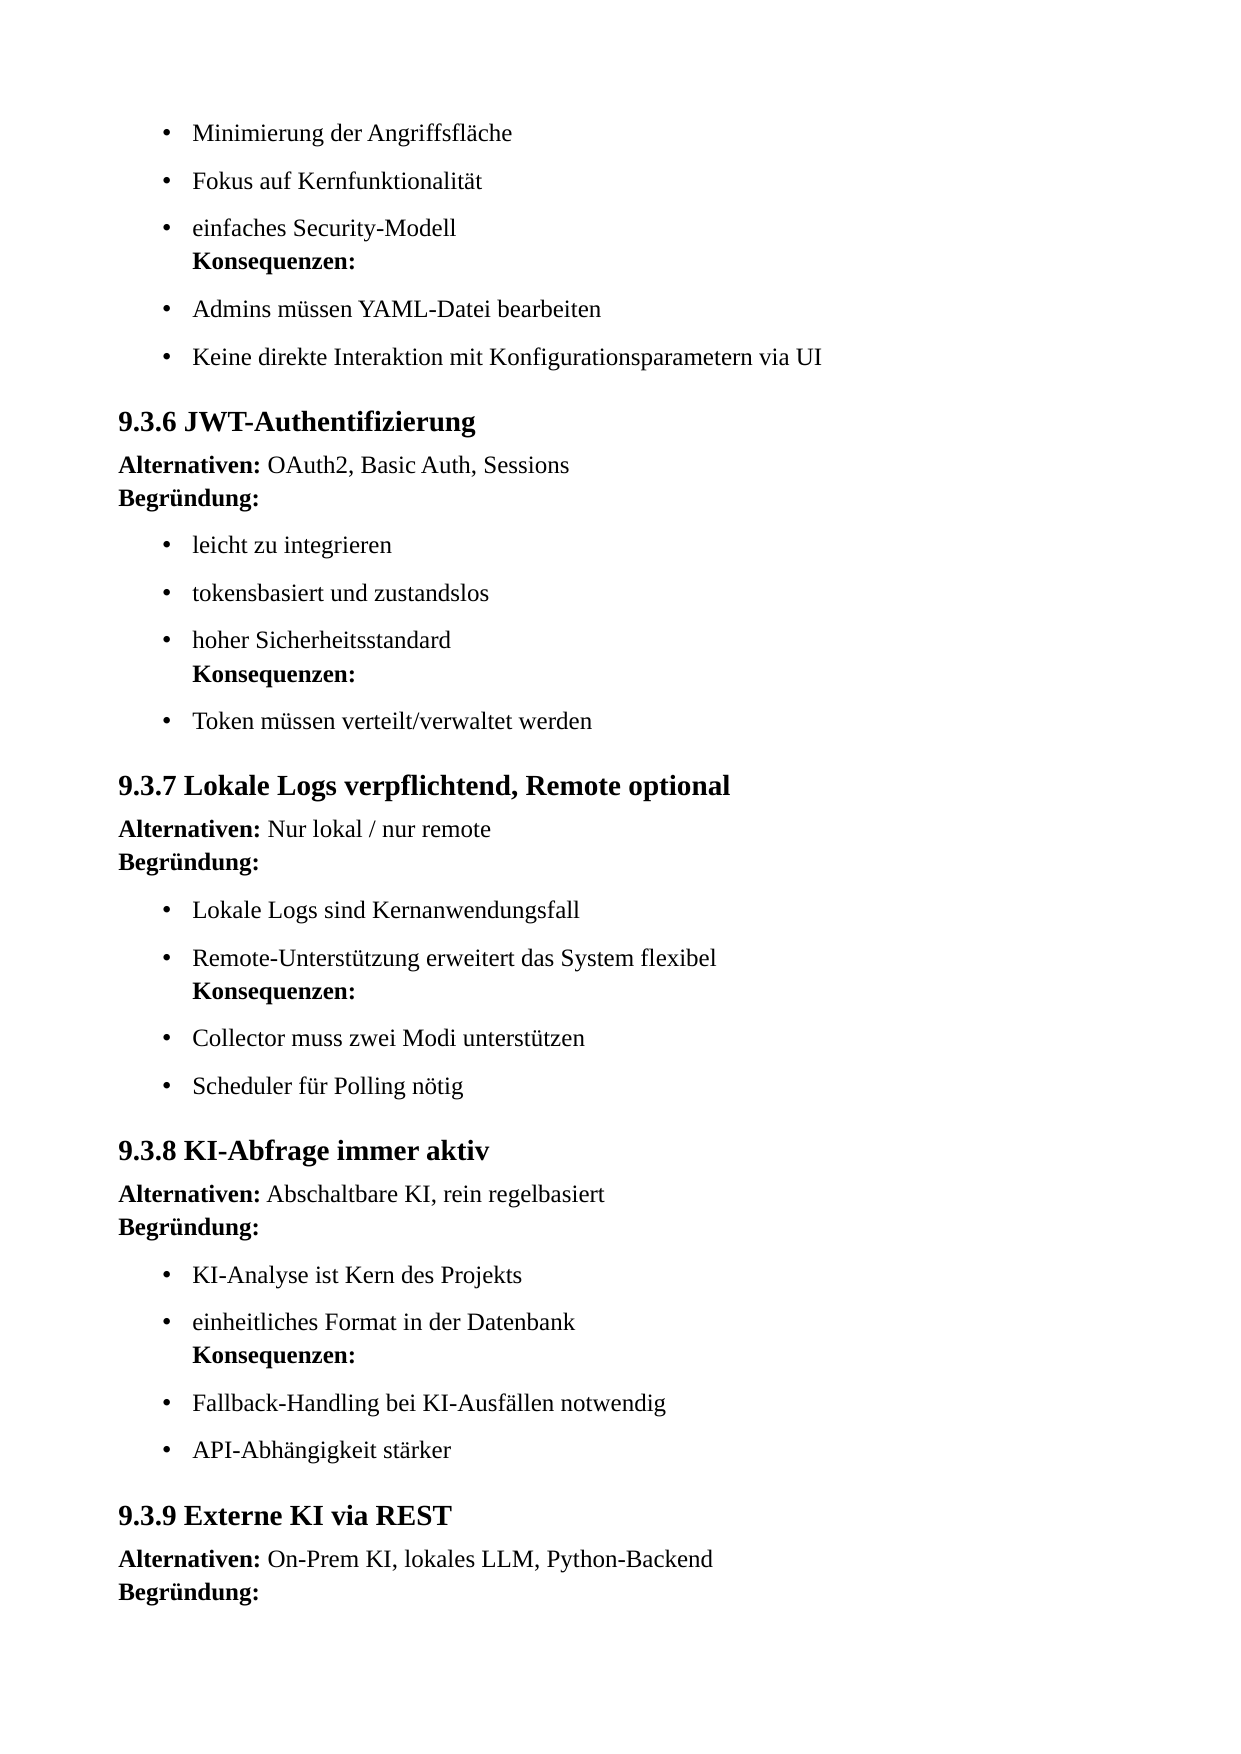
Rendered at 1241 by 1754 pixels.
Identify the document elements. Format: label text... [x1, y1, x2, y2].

text Alternativen: Abschaltbare KI, rein regelbasiert Begründung: [118, 1179, 1122, 1241]
text Alternativen: On-Prem KI, lokales LLM, Python-Backend Begründung: [118, 1544, 1122, 1606]
list leicht zu integrieren [162, 530, 1122, 559]
subtitle 9.3.7 Lokale Logs verpflichtend, Remote optional [118, 768, 1122, 802]
list einheitliches Format in der Datenbank Konsequenzen: [162, 1307, 1122, 1369]
subtitle 9.3.9 Externe KI via REST [118, 1498, 1122, 1531]
list Collector muss zwei Modi unterstützen [162, 1023, 1122, 1052]
list Minimierung der Angriffsfläche [162, 118, 1122, 147]
text Alternativen: Nur lokal / nur remote Begründung: [118, 814, 1122, 876]
list Token müssen verteilt/verwaltet werden [162, 706, 1122, 735]
list Remote-Unterstützung erweitert das System flexibel Konsequenzen: [162, 943, 1122, 1004]
list Scheduler für Polling nötig [162, 1071, 1122, 1100]
subtitle 9.3.6 JWT-Authentifizierung [118, 404, 1122, 437]
list API-Abhängigkeit stärker [162, 1436, 1122, 1464]
list Fallback-Handling bei KI-Ausfällen notwendig [162, 1388, 1122, 1417]
subtitle 9.3.8 KI-Abfrage immer aktiv [118, 1133, 1122, 1167]
list einfaches Security-Modell Konsequenzen: [162, 213, 1122, 275]
text Alternativen: OAuth2, Basic Auth, Sessions Begründung: [118, 450, 1122, 512]
list Admins müssen YAML-Datei bearbeiten [162, 294, 1122, 323]
list Keine direkte Interaktion mit Konfigurationsparametern via UI [162, 342, 1122, 370]
list Fokus auf Kernfunktionalität [162, 166, 1122, 194]
list hoher Sicherheitsstandard Konsequenzen: [162, 626, 1122, 687]
list Lokale Logs sind Kernanwendungsfall [162, 895, 1122, 924]
list tokensbasiert und zustandslos [162, 578, 1122, 607]
list KI-Analyse ist Kern des Projekts [162, 1260, 1122, 1288]
